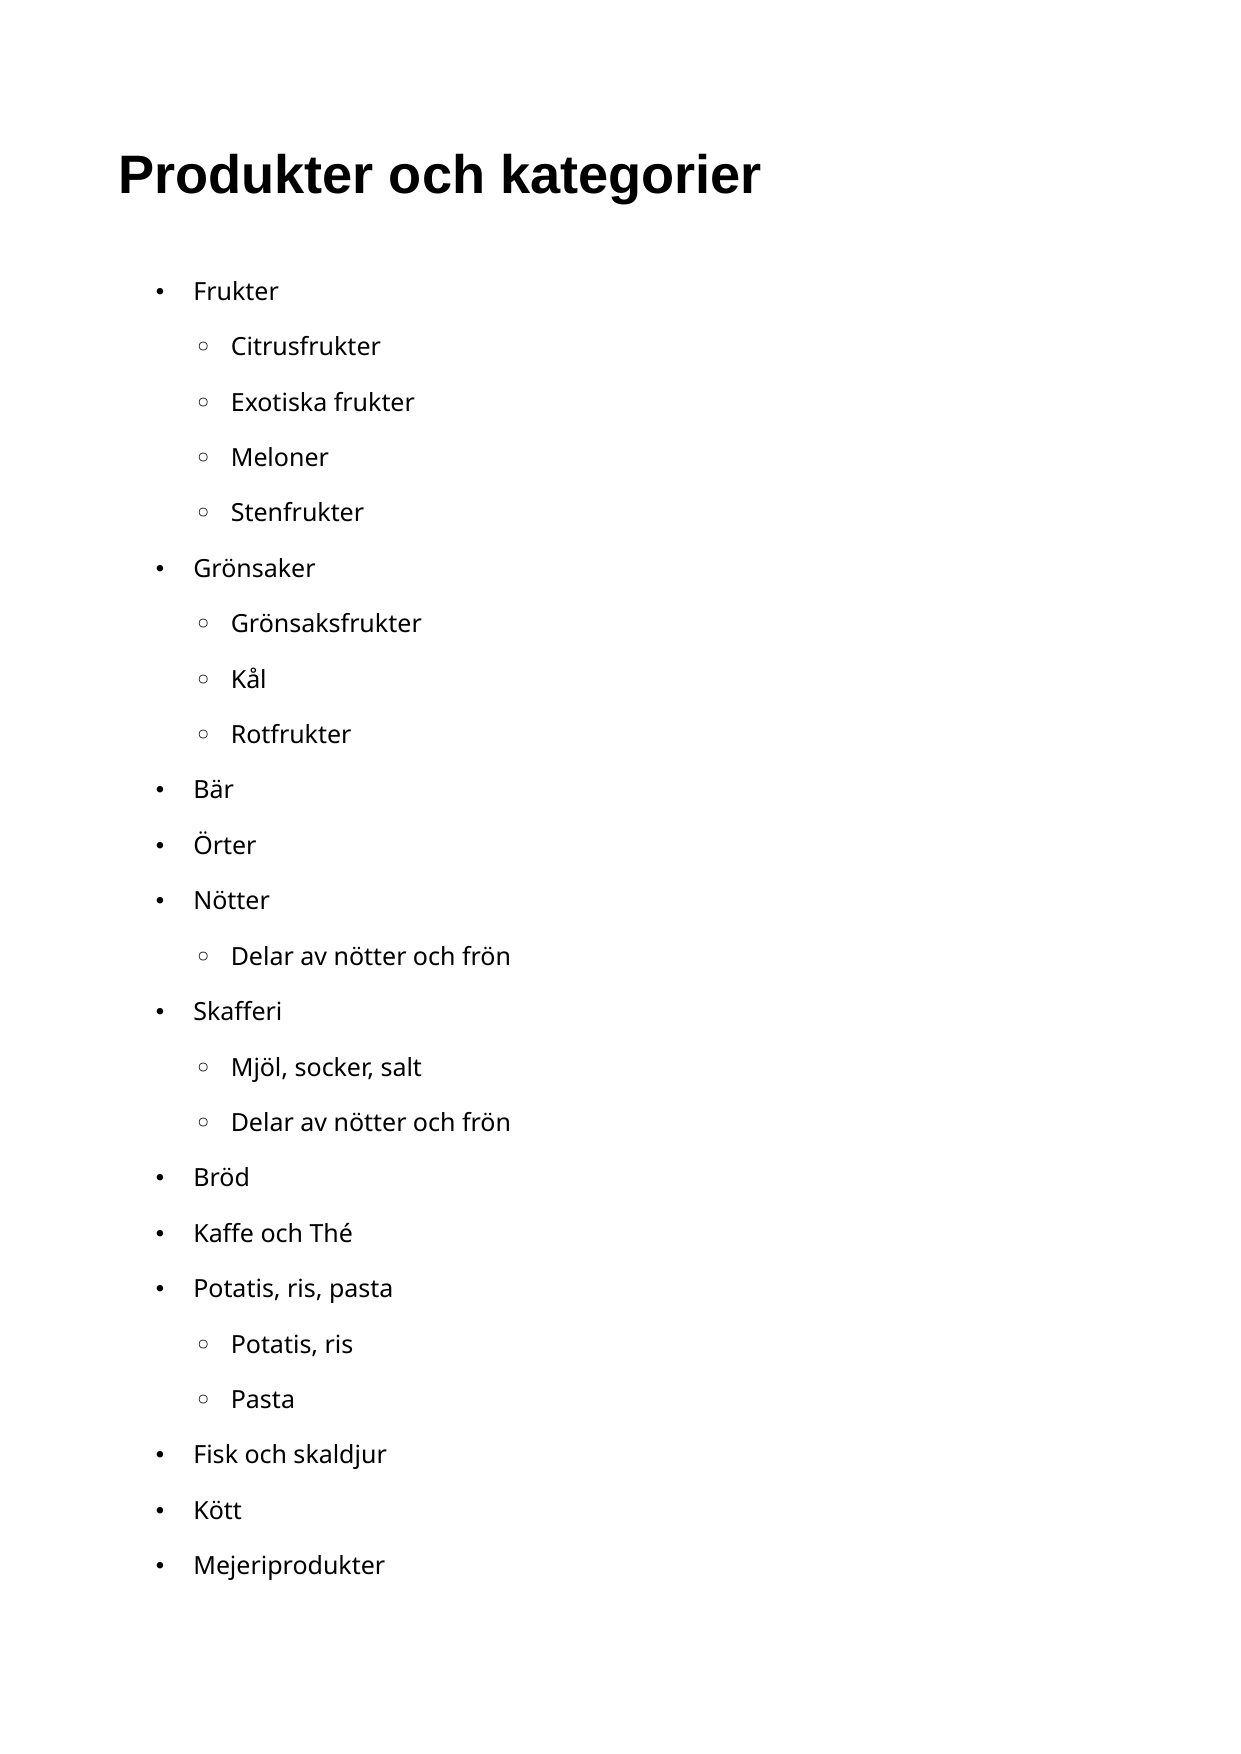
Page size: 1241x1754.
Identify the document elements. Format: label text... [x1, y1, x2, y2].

list Grönsaksfrukter [193, 606, 1122, 640]
list Potatis, ris, pasta [156, 1271, 1122, 1305]
list Delar av nötter och frön [193, 938, 1122, 972]
list Exotiska frukter [193, 384, 1122, 418]
list Citrusfrukter [193, 329, 1122, 363]
list Skafferi [156, 994, 1122, 1028]
list Meloner [193, 439, 1122, 474]
list Rotfrukter [193, 717, 1122, 751]
list Delar av nötter och frön [193, 1104, 1122, 1139]
list Kött­ [156, 1492, 1122, 1527]
list Grönsaker [156, 550, 1122, 584]
list Örter [156, 827, 1122, 862]
list Frukter [156, 273, 1122, 307]
list Mjöl, socker, salt [193, 1049, 1122, 1083]
list Kaffe och Thé [156, 1215, 1122, 1249]
list Potatis, ris [193, 1326, 1122, 1360]
list Fisk och skaldjur [156, 1437, 1122, 1471]
list Stenfrukter [193, 495, 1122, 529]
list Pasta [193, 1382, 1122, 1416]
list Nötter [156, 883, 1122, 917]
subtitle Produkter och kategorier [118, 143, 1122, 205]
list Bröd [156, 1160, 1122, 1194]
list Kål [193, 661, 1122, 695]
list Mejeriprodukter [156, 1548, 1122, 1582]
list Bär [156, 772, 1122, 806]
